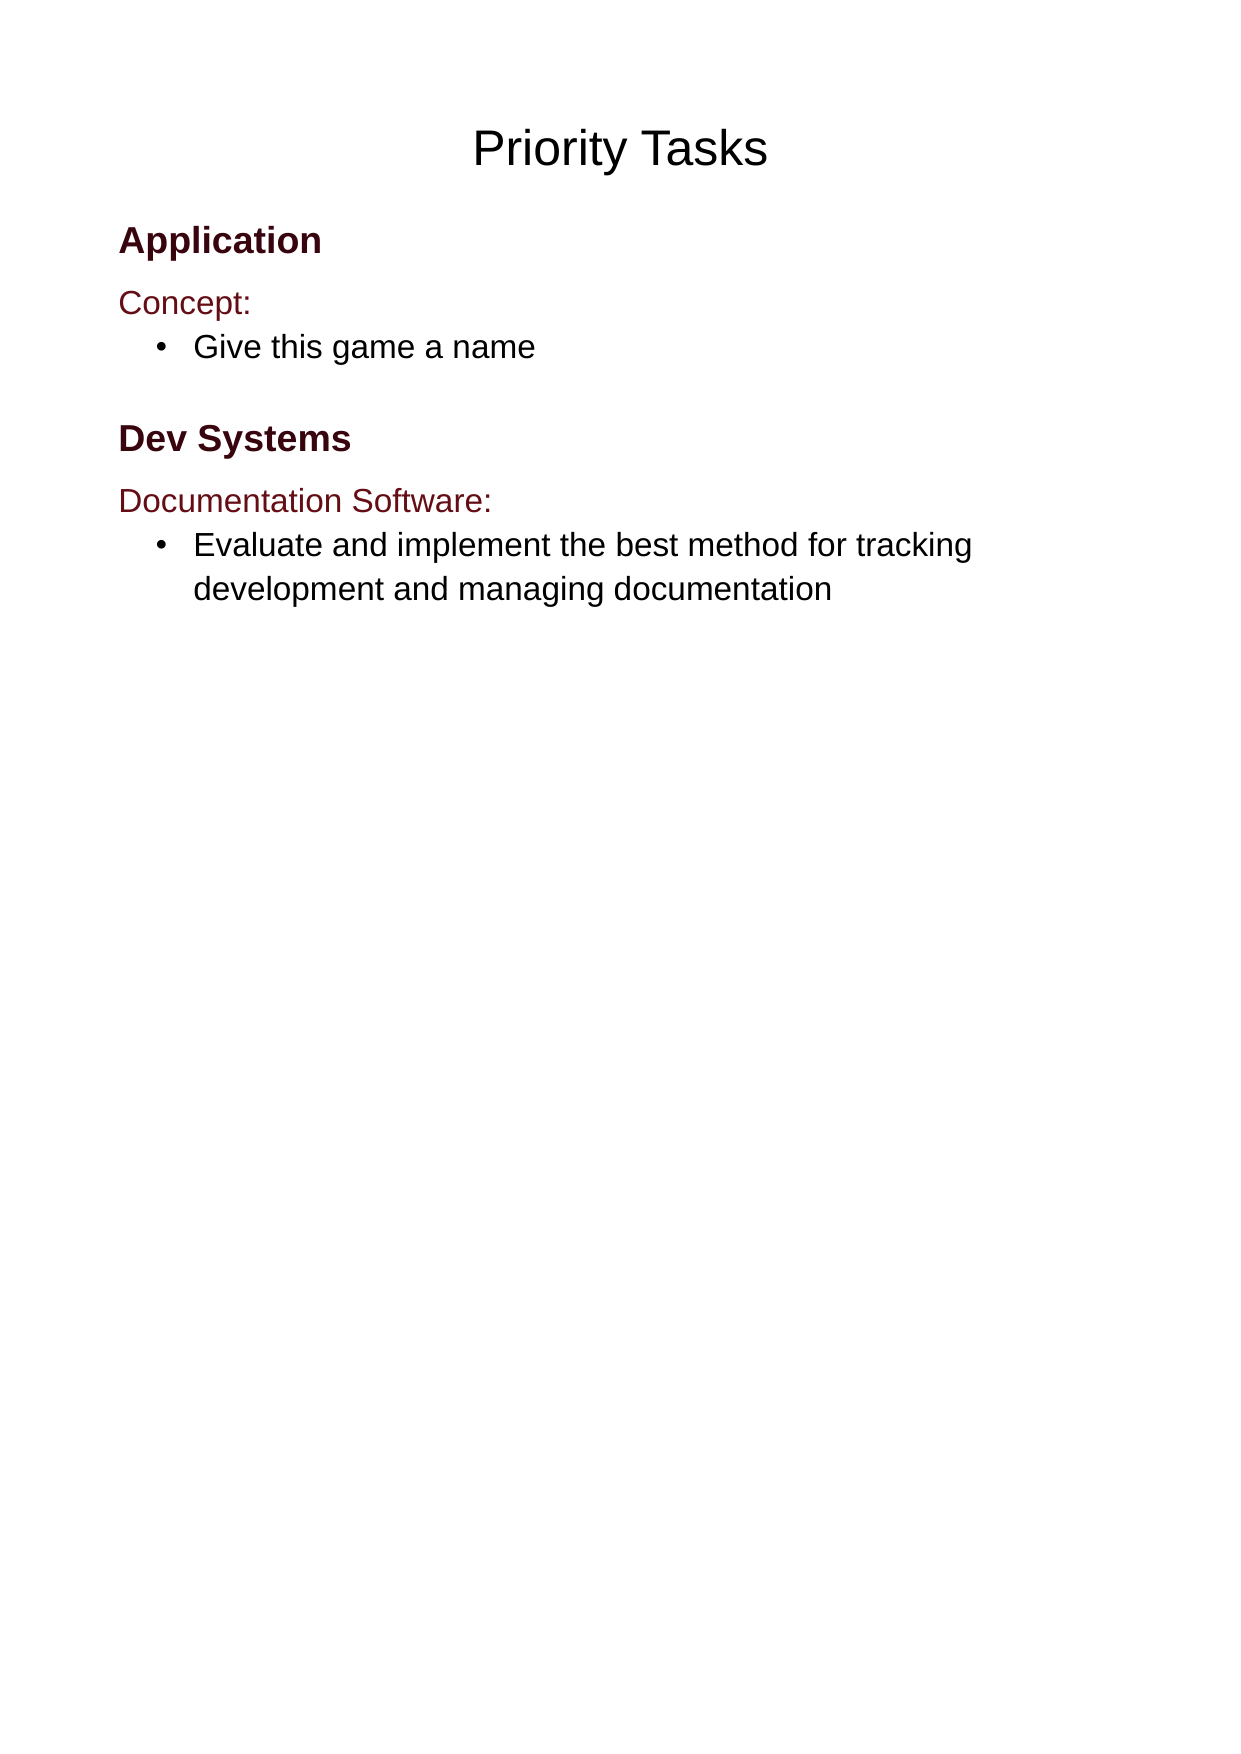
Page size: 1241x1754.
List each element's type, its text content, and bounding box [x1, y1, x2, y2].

text Dev Systems [118, 416, 1122, 459]
list Give this game a name [156, 328, 1122, 366]
text Documentation Software: [118, 481, 1122, 519]
list Evaluate and implement the best method for tracking development and managing documentation [156, 525, 1122, 608]
text Priority Tasks [118, 118, 1122, 176]
text Concept: [118, 283, 1122, 322]
text Application [118, 219, 1122, 262]
